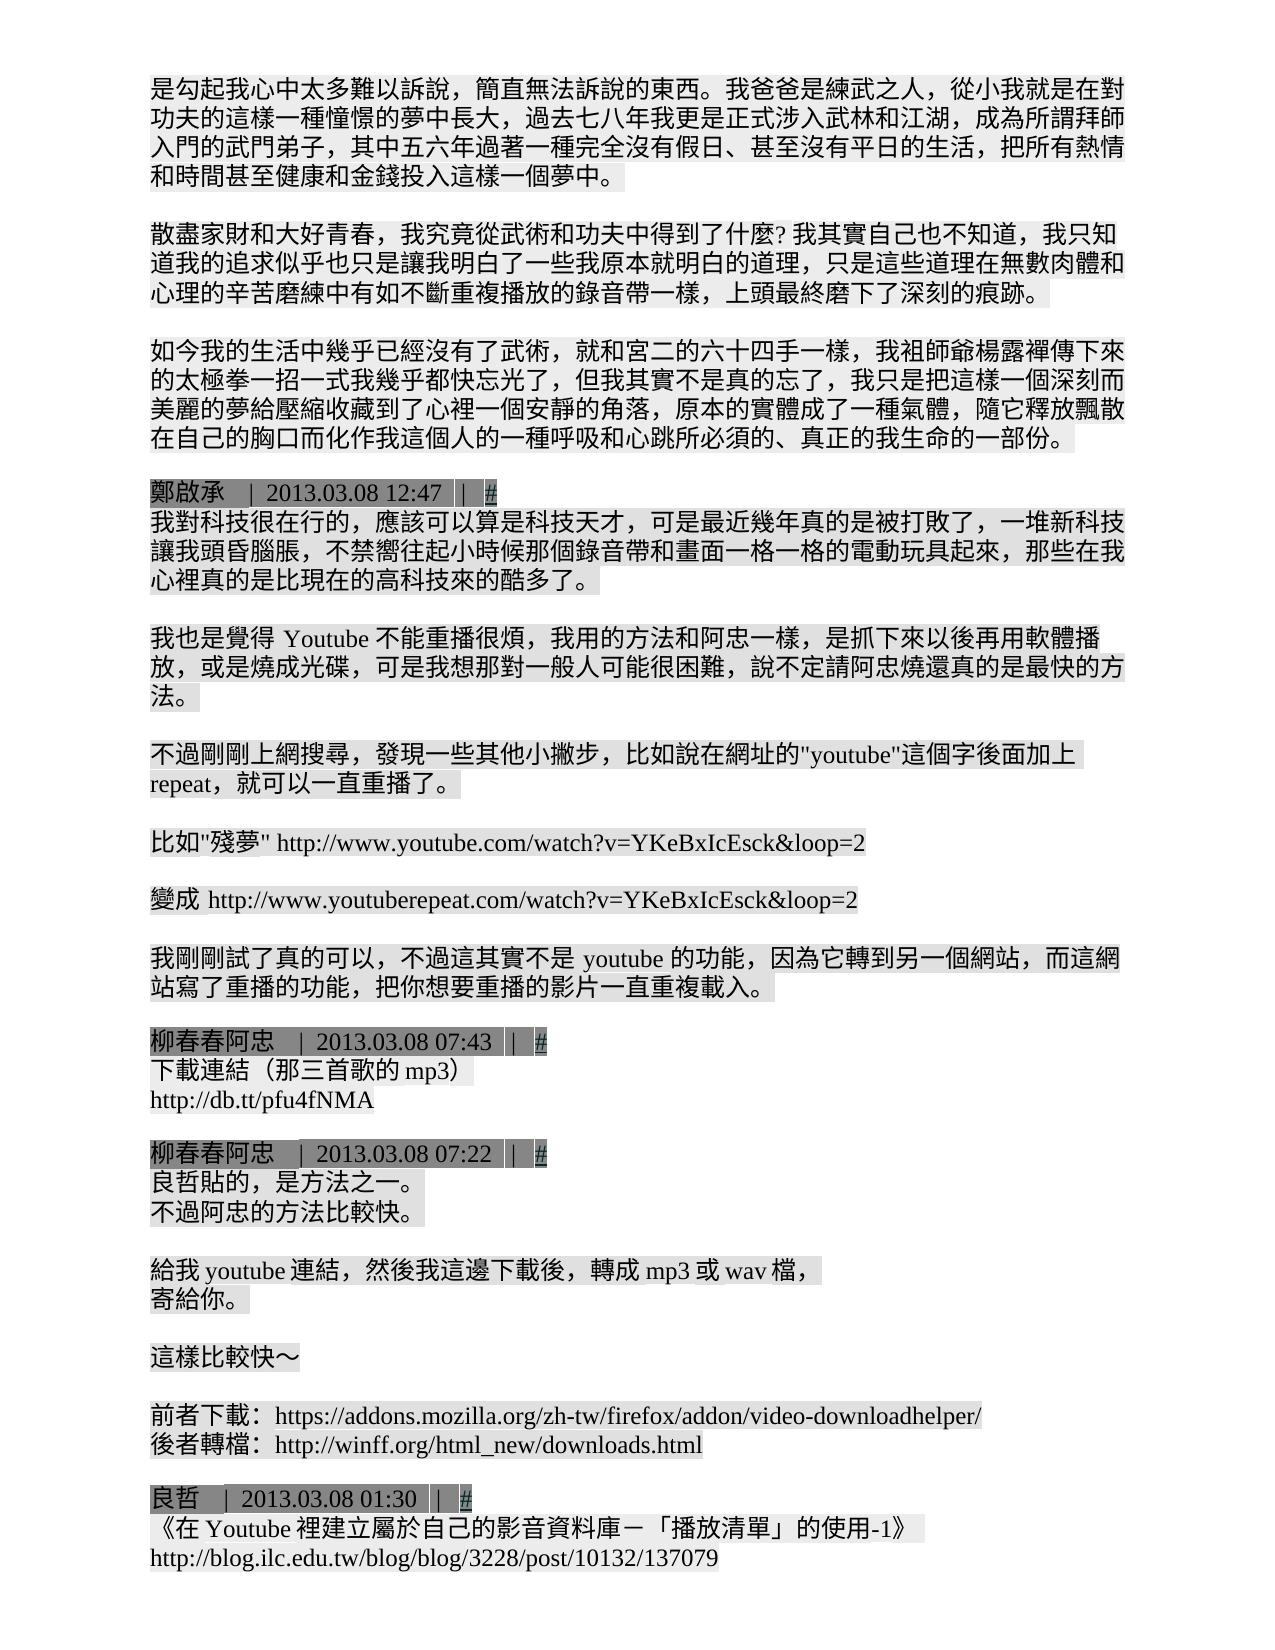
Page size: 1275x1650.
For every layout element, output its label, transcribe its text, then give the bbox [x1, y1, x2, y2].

text 良哲 | 2013.03.08 01:30 | # [150, 1484, 1125, 1514]
text 柳春春阿忠 | 2013.03.08 07:22 | # [150, 1139, 1125, 1169]
text 鄭啟承 | 2013.03.08 12:47 | # [150, 478, 1125, 508]
text 《在Youtube裡建立屬於自己的影音資料庫－「播放清單」的使用-1》 http://blog.ilc.edu.tw/blog/blog/3228/post/10132/137079 [150, 1514, 1125, 1572]
text 我對科技很在行的，應該可以算是科技天才，可是最近幾年真的是被打敗了，一堆新科技讓我頭昏腦脹，不禁嚮往起小時候那個錄音帶和畫面一格一格的電動玩具起來，那些在我心裡真的是比現在的高科技來的酷多了。 我也是覺得 Youtube 不能重播很煩，我用的方法和阿忠一樣，是抓下來以後再用軟體播放，或是燒成光碟，可是我想那對一般人可能很困難，說不定請阿忠燒還真的是最快的方法。 不過剛剛上網搜尋，發現一些其他小撇步，比如說在網址的"youtube"這個字後面加上 repeat，就可以一直重播了。 比如"殘夢" http://www.youtube.com/watch?v=YKeBxIcEsck&loop=2 變成 http://www.youtuberepeat.com/watch?v=YKeBxIcEsck&loop=2 我剛剛試了真的可以，不過這其實不是 youtube 的功能，因為它轉到另一個網站，而這網站寫了重播的功能，把你想要重播的影片一直重複載入。 [150, 508, 1125, 1002]
text 我也覺得西遊降魔篇是周星馳拍過最好的電影，一個人不管他做什麼，音樂繪畫文學電影，其實一生說來說去也只是說同樣一個故事。某個意義上我是覺得一個想要說故事的人 (或者說一個心裡有夢想要說出來的人) 只會把故事愈說愈好，不可能愈說愈差，因為那就像人的皺紋只可能愈來愈多，不可能愈來愈少。 最近看了兩部和功夫有關的電影，一部是很好笑的太極，一部是很美的一代宗師。武術總是勾起我心中太多難以訴說，簡直無法訴說的東西。我爸爸是練武之人，從小我就是在對功夫的這樣一種憧憬的夢中長大，過去七八年我更是正式涉入武林和江湖，成為所謂拜師入門的武門弟子，其中五六年過著一種完全沒有假日、甚至沒有平日的生活，把所有熱情和時間甚至健康和金錢投入這樣一個夢中。 散盡家財和大好青春，我究竟從武術和功夫中得到了什麼? 我其實自己也不知道，我只知道我的追求似乎也只是讓我明白了一些我原本就明白的道理，只是這些道理在無數肉體和心理的辛苦磨練中有如不斷重複播放的錄音帶一樣，上頭最終磨下了深刻的痕跡。 如今我的生活中幾乎已經沒有了武術，就和宮二的六十四手一樣，我袓師爺楊露襌傳下來的太極拳一招一式我幾乎都快忘光了，但我其實不是真的忘了，我只是把這樣一個深刻而美麗的夢給壓縮收藏到了心裡一個安靜的角落，原本的實體成了一種氣體，隨它釋放飄散在自己的胸口而化作我這個人的一種呼吸和心跳所必須的、真正的我生命的一部份。 [150, 75, 1125, 453]
text 柳春春阿忠 | 2013.03.08 07:43 | # [150, 1027, 1125, 1056]
text 良哲貼的，是方法之一。 不過阿忠的方法比較快。 給我youtube連結，然後我這邊下載後，轉成mp3或wav檔， 寄給你。 這樣比較快～ 前者下載：https://addons.mozilla.org/zh-tw/firefox/addon/video-downloadhelper/ 後者轉檔：http://winff.org/html_new/downloads.html [150, 1169, 1125, 1459]
text 下載連結（那三首歌的mp3） http://db.tt/pfu4fNMA [150, 1056, 1125, 1114]
